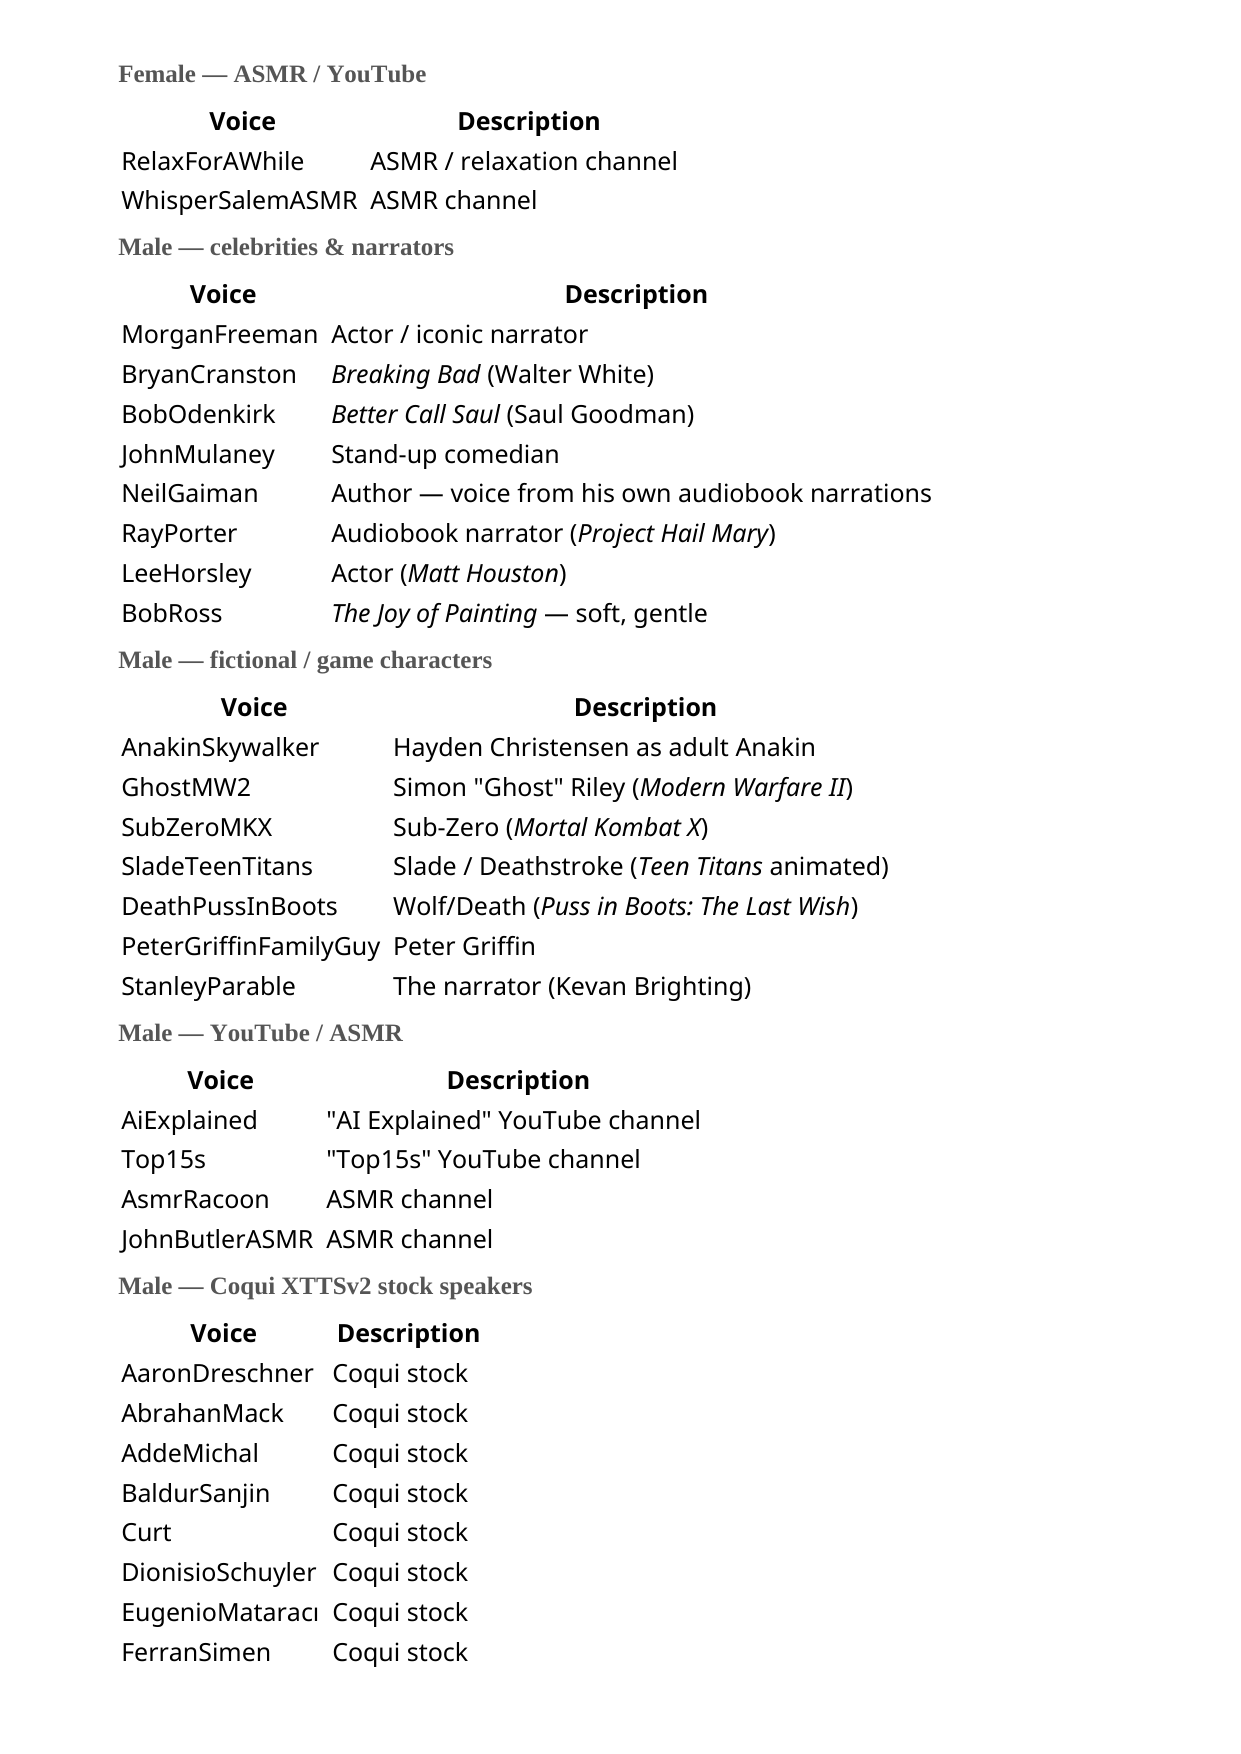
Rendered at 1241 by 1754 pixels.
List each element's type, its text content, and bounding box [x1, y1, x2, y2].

table_cell Coqui stock [329, 1632, 488, 1672]
table_cell ASMR channel [367, 180, 691, 220]
table_header Description [367, 100, 691, 140]
subtitle Male — celebrities & narrators [118, 232, 1181, 261]
table_cell DeathPussInBoots [118, 886, 390, 926]
table_cell WhisperSalemASMR [118, 180, 367, 220]
table_header Description [328, 274, 944, 314]
subtitle Male — YouTube / ASMR [118, 1018, 1181, 1047]
table_cell Coqui stock [329, 1552, 488, 1592]
table_cell NeilGaiman [118, 473, 328, 513]
table_header Description [329, 1313, 488, 1353]
table_cell ASMR / relaxation channel [367, 140, 691, 180]
table_cell Coqui stock [329, 1433, 488, 1472]
table_cell Audiobook narrator (Project Hail Mary) [328, 513, 944, 553]
table_cell Coqui stock [329, 1592, 488, 1632]
table_cell AsmrRacoon [118, 1179, 323, 1219]
table_cell Actor (Matt Houston) [328, 553, 944, 593]
table_cell ASMR channel [323, 1179, 713, 1219]
table_cell StanleyParable [118, 966, 390, 1006]
table_cell ASMR channel [323, 1219, 713, 1259]
table_cell Coqui stock [329, 1353, 488, 1392]
table_cell "Top15s" YouTube channel [323, 1139, 713, 1179]
table_header Description [390, 687, 901, 726]
table_header Voice [118, 100, 367, 140]
table_cell AaronDreschner [118, 1353, 329, 1392]
table_cell Actor / iconic narrator [328, 314, 944, 353]
table_cell LeeHorsley [118, 553, 328, 593]
table_cell Author — voice from his own audiobook narrations [328, 473, 944, 513]
table_cell Breaking Bad (Walter White) [328, 354, 944, 393]
table_cell Top15s [118, 1139, 323, 1179]
table_cell AnakinSkywalker [118, 726, 390, 766]
table_cell MorganFreeman [118, 314, 328, 353]
table_cell AiExplained [118, 1099, 323, 1139]
table_cell SladeTeenTitans [118, 846, 390, 886]
table_cell Curt [118, 1512, 329, 1552]
table_cell Sub-Zero (Mortal Kombat X) [390, 806, 901, 846]
table_cell DionisioSchuyler [118, 1552, 329, 1592]
table_header Voice [118, 1313, 329, 1353]
subtitle Male — Coqui XTTSv2 stock speakers [118, 1271, 1181, 1300]
table_cell JohnMulaney [118, 433, 328, 473]
table_cell RayPorter [118, 513, 328, 553]
table_cell BobOdenkirk [118, 394, 328, 433]
table_cell Coqui stock [329, 1472, 488, 1512]
table_cell GhostMW2 [118, 766, 390, 806]
table_cell Stand-up comedian [328, 433, 944, 473]
table_cell RelaxForAWhile [118, 140, 367, 180]
subtitle Male — fictional / game characters [118, 645, 1181, 674]
table_cell AddeMichal [118, 1433, 329, 1472]
table_cell SubZeroMKX [118, 806, 390, 846]
table_cell PeterGriffinFamilyGuy [118, 926, 390, 966]
table_cell The Joy of Painting — soft, gentle [328, 593, 944, 633]
table_cell Coqui stock [329, 1512, 488, 1552]
table_cell AbrahanMack [118, 1393, 329, 1432]
table_cell Peter Griffin [390, 926, 901, 966]
table_cell FerranSimen [118, 1632, 329, 1672]
table_header Description [323, 1060, 713, 1099]
table_cell EugenioMataracı [118, 1592, 329, 1632]
table_cell BaldurSanjin [118, 1472, 329, 1512]
table_cell BryanCranston [118, 354, 328, 393]
table_header Voice [118, 274, 328, 314]
table_cell Better Call Saul (Saul Goodman) [328, 394, 944, 433]
table_cell "AI Explained" YouTube channel [323, 1099, 713, 1139]
table_cell The narrator (Kevan Brighting) [390, 966, 901, 1006]
table_cell Hayden Christensen as adult Anakin [390, 726, 901, 766]
table_cell Simon "Ghost" Riley (Modern Warfare II) [390, 766, 901, 806]
subtitle Female — ASMR / YouTube [118, 59, 1181, 88]
table_header Voice [118, 687, 390, 726]
table_cell JohnButlerASMR [118, 1219, 323, 1259]
table_cell Coqui stock [329, 1393, 488, 1432]
table_cell Wolf/Death (Puss in Boots: The Last Wish) [390, 886, 901, 926]
table_header Voice [118, 1060, 323, 1099]
table_cell BobRoss [118, 593, 328, 633]
table_cell Slade / Deathstroke (Teen Titans animated) [390, 846, 901, 886]
